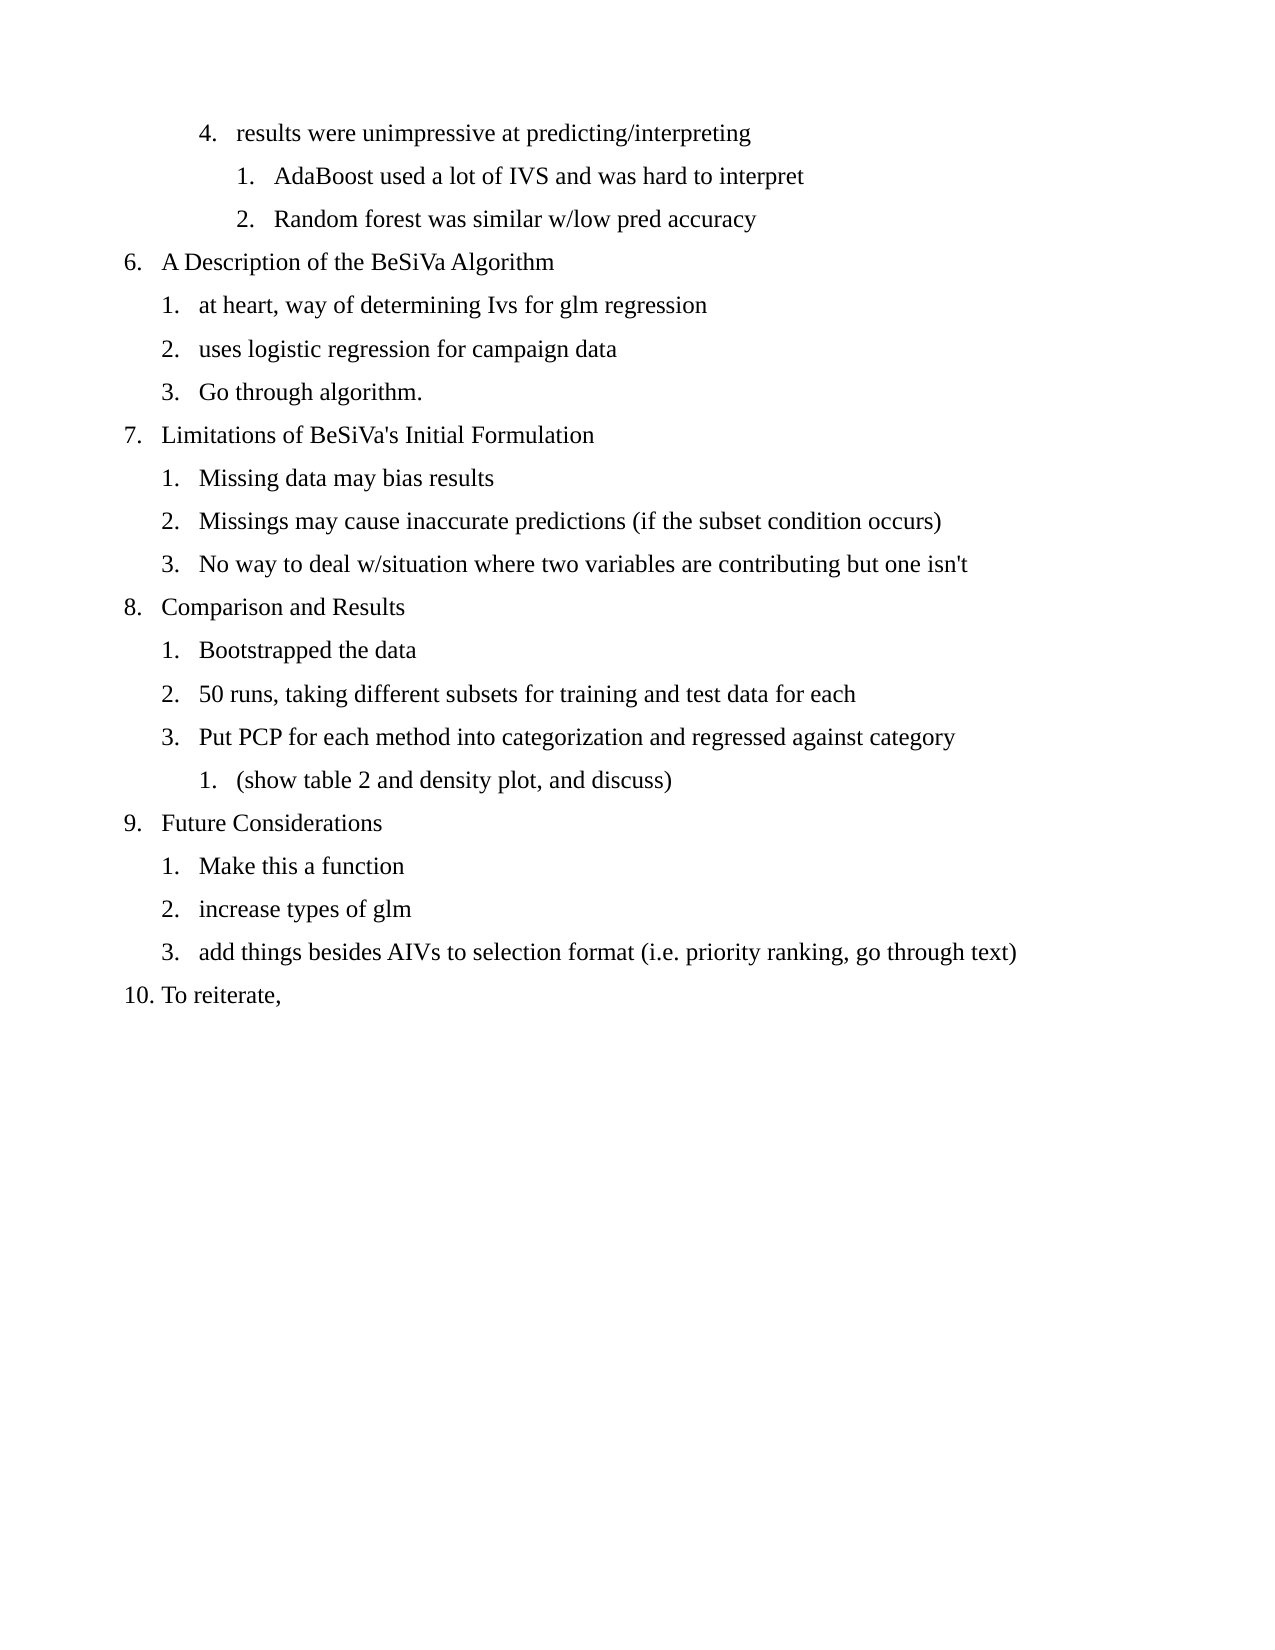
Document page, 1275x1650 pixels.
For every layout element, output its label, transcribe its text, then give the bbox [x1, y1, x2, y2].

list (show table 2 and density plot, and discuss) [198, 765, 1157, 794]
list results were unimpressive at predicting/interpreting [198, 118, 1157, 147]
list AdaBoost used a lot of IVS and was hard to interpret [236, 161, 1157, 190]
list 50 runs, taking different subsets for training and test data for each [161, 679, 1157, 707]
list A Description of the BeSiVa Algorithm [123, 247, 1157, 276]
list Make this a function [161, 851, 1157, 880]
list add things besides AIVs to selection format (i.e. priority ranking, go through text) [161, 937, 1157, 966]
list uses logistic regression for campaign data [161, 334, 1157, 362]
list Go through algorithm. [161, 377, 1157, 406]
list Future Considerations [123, 808, 1157, 837]
list Bootstrapped the data [161, 636, 1157, 664]
list To reiterate, [123, 981, 1157, 1009]
list Missings may cause inaccurate predictions (if the subset condition occurs) [161, 506, 1157, 535]
list at heart, way of determining Ivs for glm regression [161, 291, 1157, 319]
list Missing data may bias results [161, 463, 1157, 492]
list Put PCP for each method into categorization and regressed against category [161, 722, 1157, 751]
list No way to deal w/situation where two variables are contributing but one isn't [161, 549, 1157, 578]
list Limitations of BeSiVa's Initial Formulation [123, 420, 1157, 449]
list increase types of glm [161, 894, 1157, 923]
list Comparison and Results [123, 592, 1157, 621]
list Random forest was similar w/low pred accuracy [236, 204, 1157, 233]
